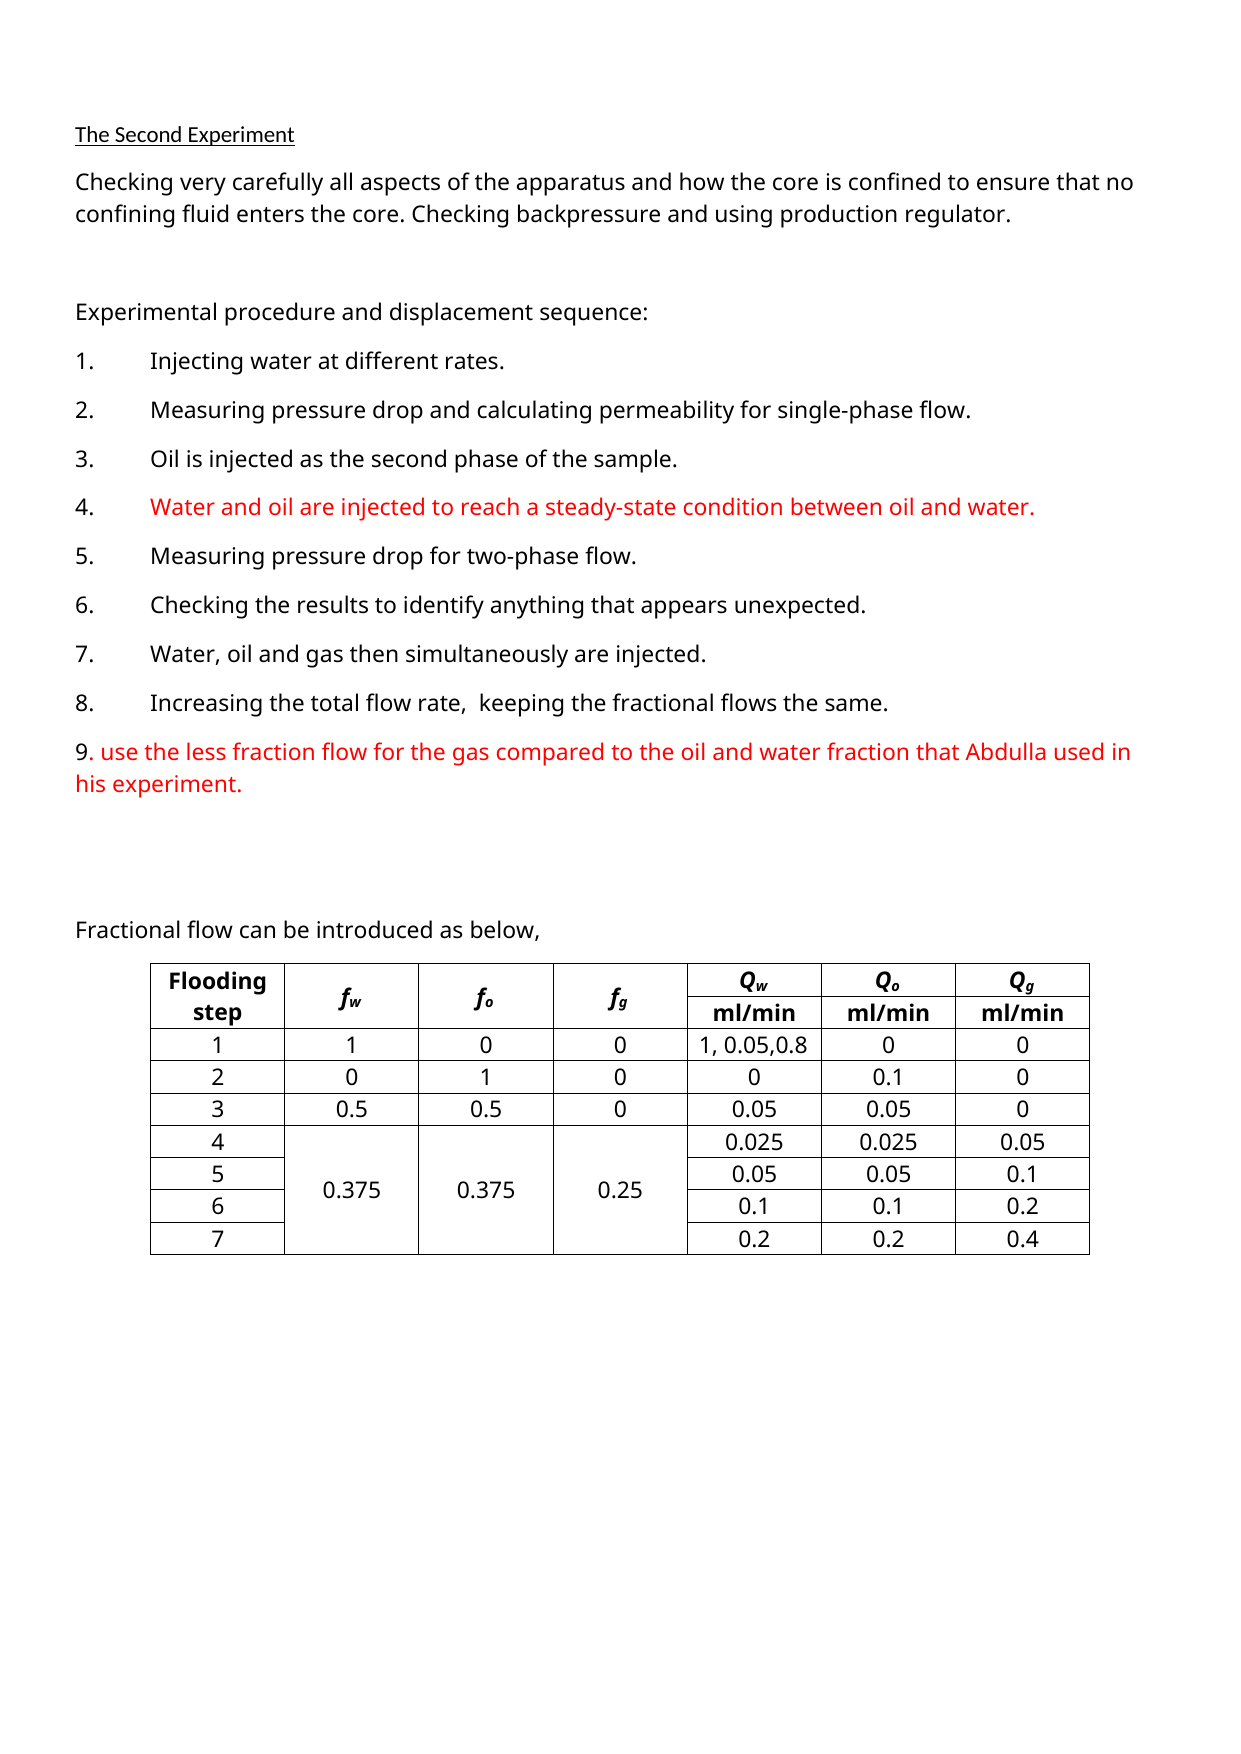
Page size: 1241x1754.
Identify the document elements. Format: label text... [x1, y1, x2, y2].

table_cell 0.05 [822, 1094, 955, 1125]
text Fractional flow can be introduced as below, [75, 914, 1165, 946]
table_cell 0.05 [688, 1094, 821, 1125]
table_cell 7 [151, 1223, 284, 1254]
table_cell 0 [956, 1061, 1089, 1092]
table_cell ml/min [688, 997, 821, 1028]
table_header Qo [822, 964, 955, 996]
table_cell 1 [419, 1061, 553, 1092]
table_header fg [554, 964, 687, 1028]
table_cell 0.05 [956, 1126, 1089, 1157]
table_cell 5 [151, 1158, 284, 1189]
text 5. Measuring pressure drop for two-phase flow. [75, 540, 1165, 571]
table_cell 0.1 [822, 1190, 955, 1222]
text 2. Measuring pressure drop and calculating permeability for single-phase flow. [75, 394, 1165, 425]
table_cell 0.1 [956, 1158, 1089, 1189]
table_cell 0.025 [822, 1126, 955, 1157]
table_cell 0.2 [688, 1223, 821, 1254]
table_cell 0.1 [688, 1190, 821, 1222]
table_cell 0 [554, 1094, 687, 1125]
table_cell ml/min [956, 997, 1089, 1028]
table_header Qw [688, 964, 821, 996]
table_cell 0 [554, 1029, 687, 1060]
table_cell 1 [285, 1029, 418, 1060]
text The Second Experiment [75, 121, 1165, 148]
table_cell 0.025 [688, 1126, 821, 1157]
text Checking very carefully all aspects of the apparatus and how the core is confined to ensure that no confining fluid enters the core. Checking backpressure and using production regulator. [75, 166, 1165, 229]
table_cell 0 [822, 1029, 955, 1060]
table_cell 0.5 [285, 1094, 418, 1125]
table_header fo [419, 964, 553, 1028]
table_cell 0.1 [822, 1061, 955, 1092]
table_cell 0.5 [419, 1094, 553, 1125]
table_cell 0.375 [285, 1126, 418, 1254]
table_cell 0.2 [956, 1190, 1089, 1222]
table_cell 0 [419, 1029, 553, 1060]
text 6. Checking the results to identify anything that appears unexpected. [75, 589, 1165, 620]
table_header Qg [956, 964, 1089, 996]
table_cell 0.375 [419, 1126, 553, 1254]
table_cell 0.05 [688, 1158, 821, 1189]
table_cell 0.4 [956, 1223, 1089, 1254]
table_cell 4 [151, 1126, 284, 1157]
text 4. Water and oil are injected to reach a steady-state condition between oil and water. [75, 491, 1165, 523]
table_cell 0.2 [822, 1223, 955, 1254]
table_cell 1 [151, 1029, 284, 1060]
table_cell 0 [956, 1029, 1089, 1060]
table_cell 0 [554, 1061, 687, 1092]
table_cell ml/min [822, 997, 955, 1028]
table_cell 0 [285, 1061, 418, 1092]
table_cell 0 [688, 1061, 821, 1092]
table_cell 1, 0.05,0.8 [688, 1029, 821, 1060]
table_cell 3 [151, 1094, 284, 1125]
text 1. Injecting water at different rates. [75, 345, 1165, 376]
table_cell 6 [151, 1190, 284, 1222]
table_header fw [285, 964, 418, 1028]
text 8. Increasing the total flow rate, keeping the fractional flows the same. [75, 687, 1165, 718]
table_cell 0.05 [822, 1158, 955, 1189]
text 7. Water, oil and gas then simultaneously are injected. [75, 638, 1165, 669]
table_cell 0.25 [554, 1126, 687, 1254]
text 9. use the less fraction flow for the gas compared to the oil and water fraction that Abdulla used in his experiment. [75, 736, 1165, 799]
table_header Flooding step [151, 964, 284, 1028]
table_cell 0 [956, 1094, 1089, 1125]
text Experimental procedure and displacement sequence: [75, 296, 1165, 327]
text 3. Oil is injected as the second phase of the sample. [75, 442, 1165, 474]
table_cell 2 [151, 1061, 284, 1092]
